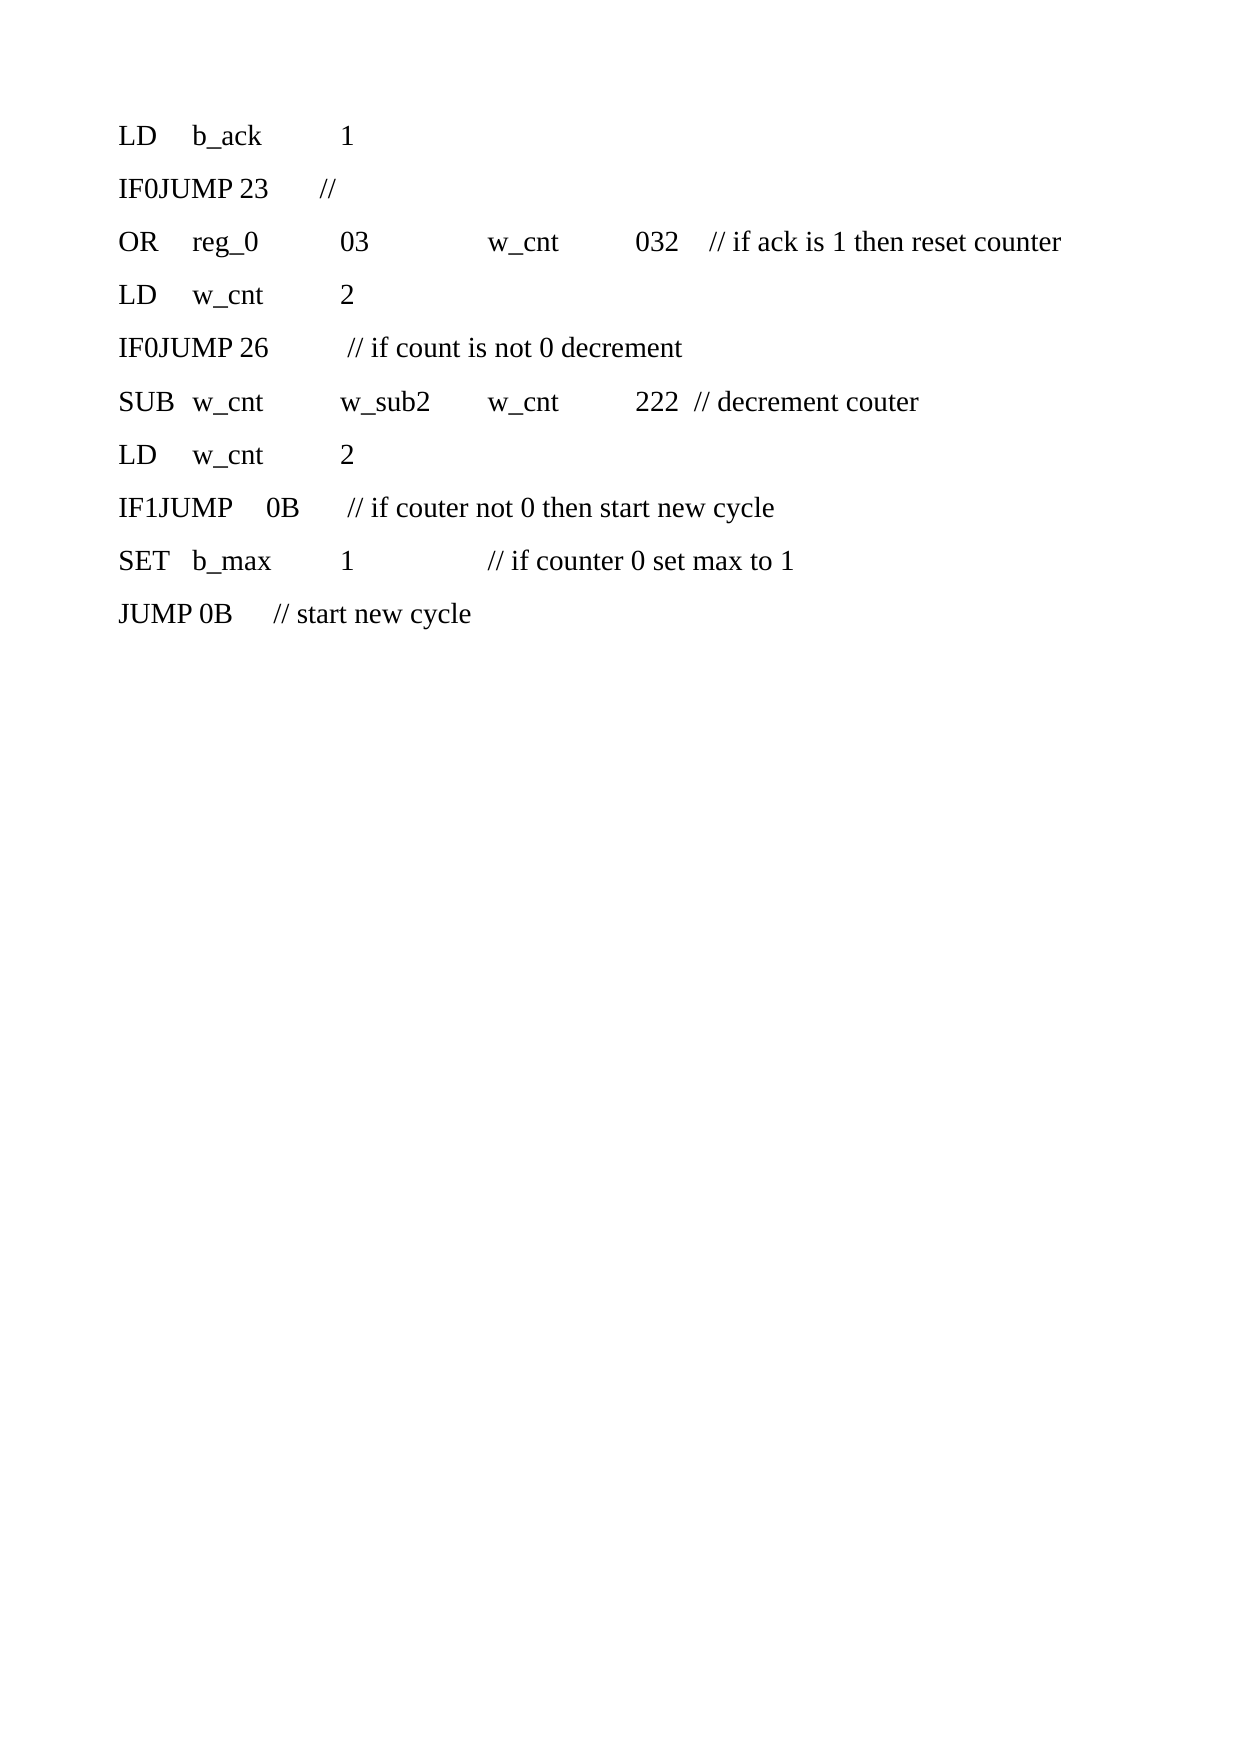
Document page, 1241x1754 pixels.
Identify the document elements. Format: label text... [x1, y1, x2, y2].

text LD b_ack 1 [118, 118, 1122, 152]
text SUB w_cnt w_sub2 w_cnt 222 // decrement couter [118, 384, 1122, 417]
text IF0JUMP 23 // [118, 171, 1122, 205]
text SET b_max 1 // if counter 0 set max to 1 [118, 543, 1122, 577]
text IF0JUMP 26 // if count is not 0 decrement [118, 331, 1122, 364]
text JUMP 0B // start new cycle [118, 596, 1122, 630]
text OR reg_0 03 w_cnt 032 // if ack is 1 then reset counter [118, 224, 1122, 258]
text LD w_cnt 2 [118, 277, 1122, 311]
text LD w_cnt 2 [118, 437, 1122, 470]
text IF1JUMP 0B // if couter not 0 then start new cycle [118, 490, 1122, 523]
